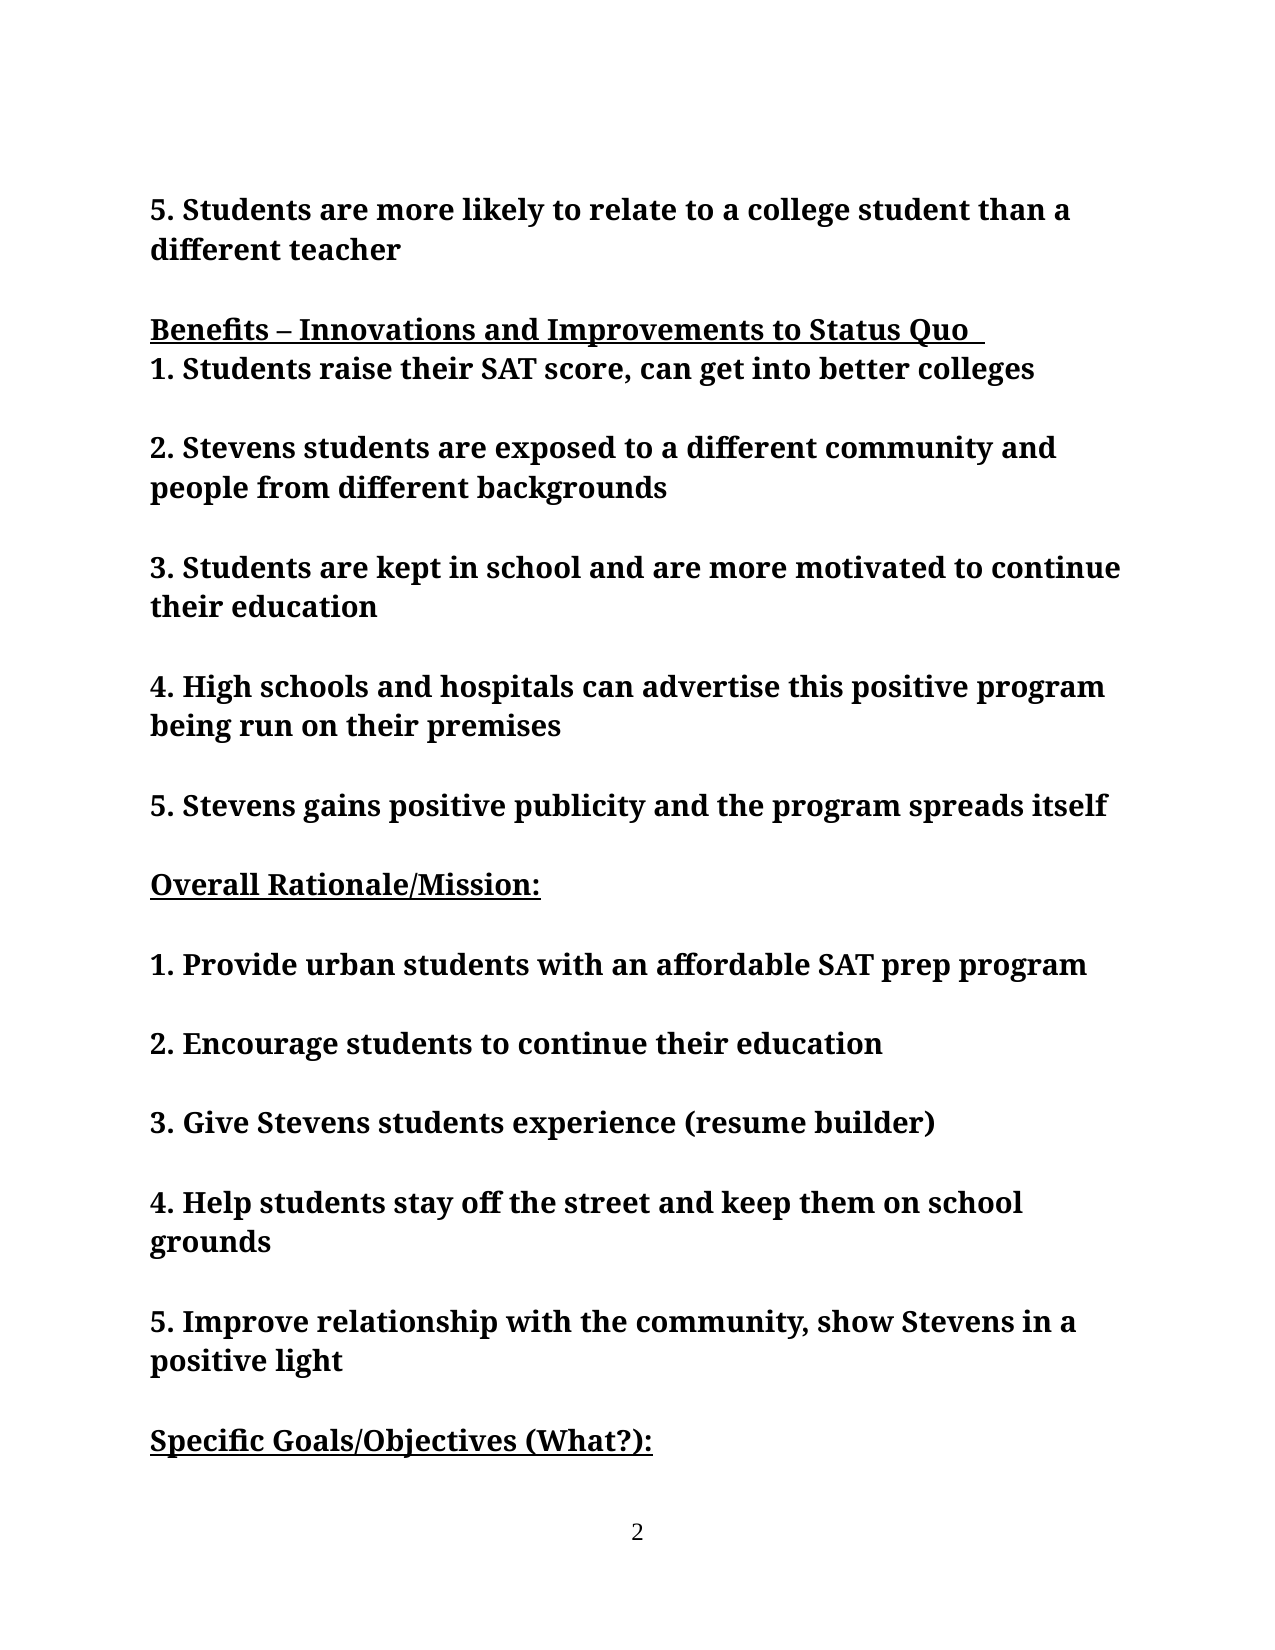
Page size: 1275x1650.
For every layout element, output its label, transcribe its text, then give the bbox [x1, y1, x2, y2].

text 5. Stevens gains positive publicity and the program spreads itself [150, 785, 1125, 825]
text 1. Students raise their SAT score, can get into better colleges [150, 348, 1125, 388]
text 4. Help students stay off the street and keep them on school grounds [150, 1182, 1125, 1261]
text 5. Improve relationship with the community, show Stevens in a positive light [150, 1301, 1125, 1380]
text 5. Students are more likely to relate to a college student than a different teacher [150, 190, 1125, 269]
text 3. Give Stevens students experience (resume builder) [150, 1102, 1125, 1142]
text Specific Goals/Objectives (What?): [150, 1420, 1125, 1460]
text 3. Students are kept in school and are more motivated to continue their education [150, 547, 1125, 626]
text 4. High schools and hospitals can advertise this positive program being run on their premises [150, 666, 1125, 745]
text Overall Rationale/Mission: [150, 864, 1125, 904]
text 1. Provide urban students with an affordable SAT prep program [150, 944, 1125, 983]
text 2. Stevens students are exposed to a different community and people from different backgrounds [150, 428, 1125, 507]
text Benefits – Innovations and Improvements to Status Quo [150, 309, 1125, 348]
text 2. Encourage students to continue their education [150, 1023, 1125, 1063]
